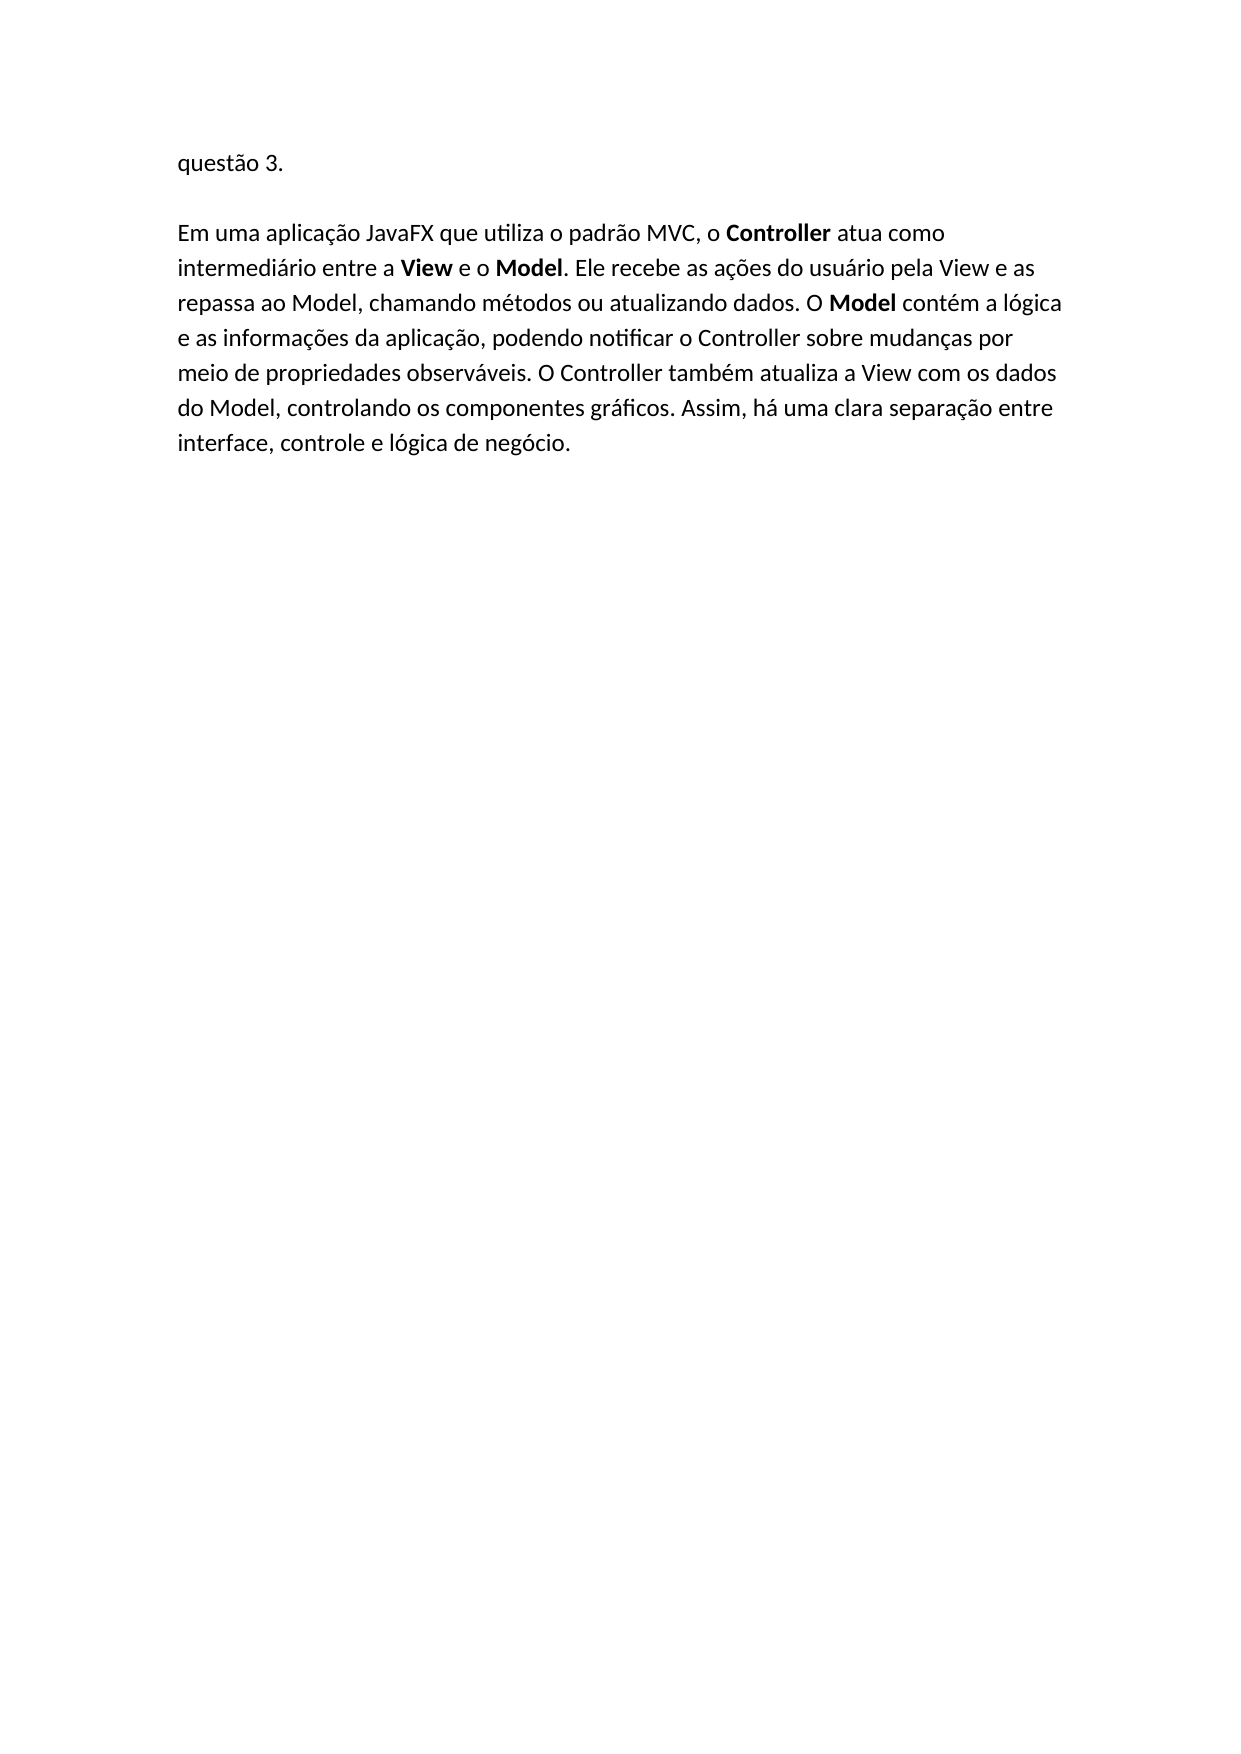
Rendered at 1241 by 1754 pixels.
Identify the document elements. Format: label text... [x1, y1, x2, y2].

text questão 3. Em uma aplicação JavaFX que utiliza o padrão MVC, o Controller atua como intermediário entre a View e o Model. Ele recebe as ações do usuário pela View e as repassa ao Model, chamando métodos ou atualizando dados. O Model contém a lógica e as informações da aplicação, podendo notificar o Controller sobre mudanças por meio de propriedades observáveis. O Controller também atualiza a View com os dados do Model, controlando os componentes gráficos. Assim, há uma clara separação entre interface, controle e lógica de negócio. [177, 148, 1063, 458]
